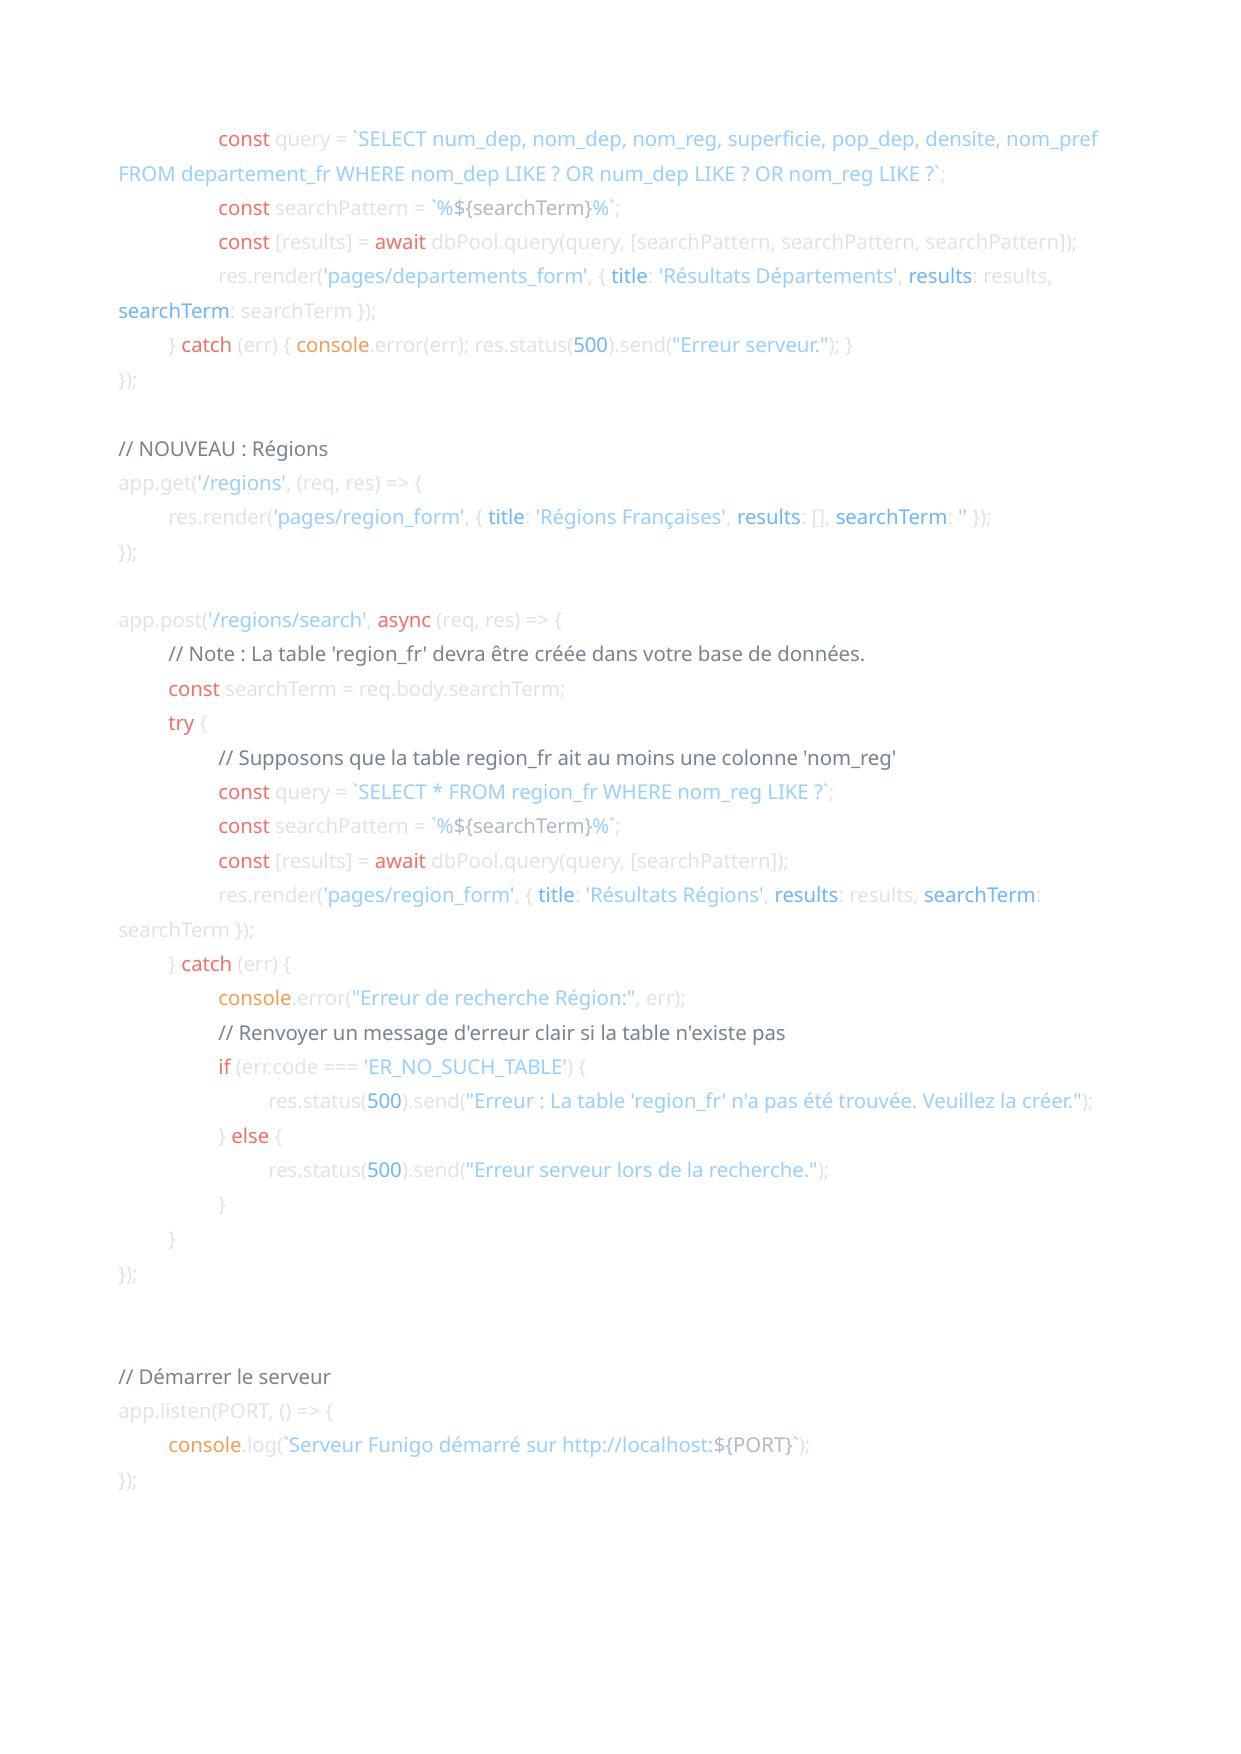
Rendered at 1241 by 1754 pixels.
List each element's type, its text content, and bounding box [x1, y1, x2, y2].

text }); [118, 359, 1122, 393]
text } else { [118, 1115, 1122, 1149]
text }); [118, 1459, 1122, 1493]
text res.status(500).send("Erreur serveur lors de la recherche."); [118, 1149, 1122, 1184]
text app.get('/regions', (req, res) => { [118, 462, 1122, 496]
text const query = `SELECT * FROM region_fr WHERE nom_reg LIKE ?`; [118, 771, 1122, 806]
text }); [118, 1252, 1122, 1287]
text const [results] = await dbPool.query(query, [searchPattern]); [118, 840, 1122, 874]
text console.log(`Serveur Funigo démarré sur http://localhost:${PORT}`); [118, 1424, 1122, 1459]
text res.render('pages/departements_form', { title: 'Résultats Départements', results: results, searchTerm: searchTerm }); [118, 256, 1122, 324]
text // Démarrer le serveur [118, 1356, 1122, 1390]
text const searchPattern = `%${searchTerm}%`; [118, 806, 1122, 840]
text } catch (err) { [118, 943, 1122, 977]
text // Supposons que la table region_fr ait au moins une colonne 'nom_reg' [118, 737, 1122, 771]
text const [results] = await dbPool.query(query, [searchPattern, searchPattern, searchPattern]); [118, 221, 1122, 256]
text app.post('/regions/search', async (req, res) => { [118, 599, 1122, 634]
text }); [118, 531, 1122, 565]
text console.error("Erreur de recherche Région:", err); [118, 977, 1122, 1012]
text res.render('pages/region_form', { title: 'Régions Françaises', results: [], searchTerm: '' }); [118, 496, 1122, 531]
text // Renvoyer un message d'erreur clair si la table n'existe pas [118, 1012, 1122, 1046]
text } catch (err) { console.error(err); res.status(500).send("Erreur serveur."); } [118, 324, 1122, 359]
text // Note : La table 'region_fr' devra être créée dans votre base de données. [118, 634, 1122, 668]
text if (err.code === 'ER_NO_SUCH_TABLE') { [118, 1046, 1122, 1081]
text } [118, 1218, 1122, 1252]
text const searchTerm = req.body.searchTerm; [118, 668, 1122, 702]
text res.render('pages/region_form', { title: 'Résultats Régions', results: results, searchTerm: searchTerm }); [118, 874, 1122, 943]
text res.status(500).send("Erreur : La table 'region_fr' n'a pas été trouvée. Veuillez la créer."); [118, 1081, 1122, 1115]
text const searchPattern = `%${searchTerm}%`; [118, 187, 1122, 221]
text const query = `SELECT num_dep, nom_dep, nom_reg, superficie, pop_dep, densite, nom_pref FROM departement_fr WHERE nom_dep LIKE ? OR num_dep LIKE ? OR nom_reg LIKE ?`; [118, 118, 1122, 187]
text // NOUVEAU : Régions [118, 427, 1122, 462]
text app.listen(PORT, () => { [118, 1390, 1122, 1424]
text try { [118, 702, 1122, 737]
text } [118, 1184, 1122, 1218]
